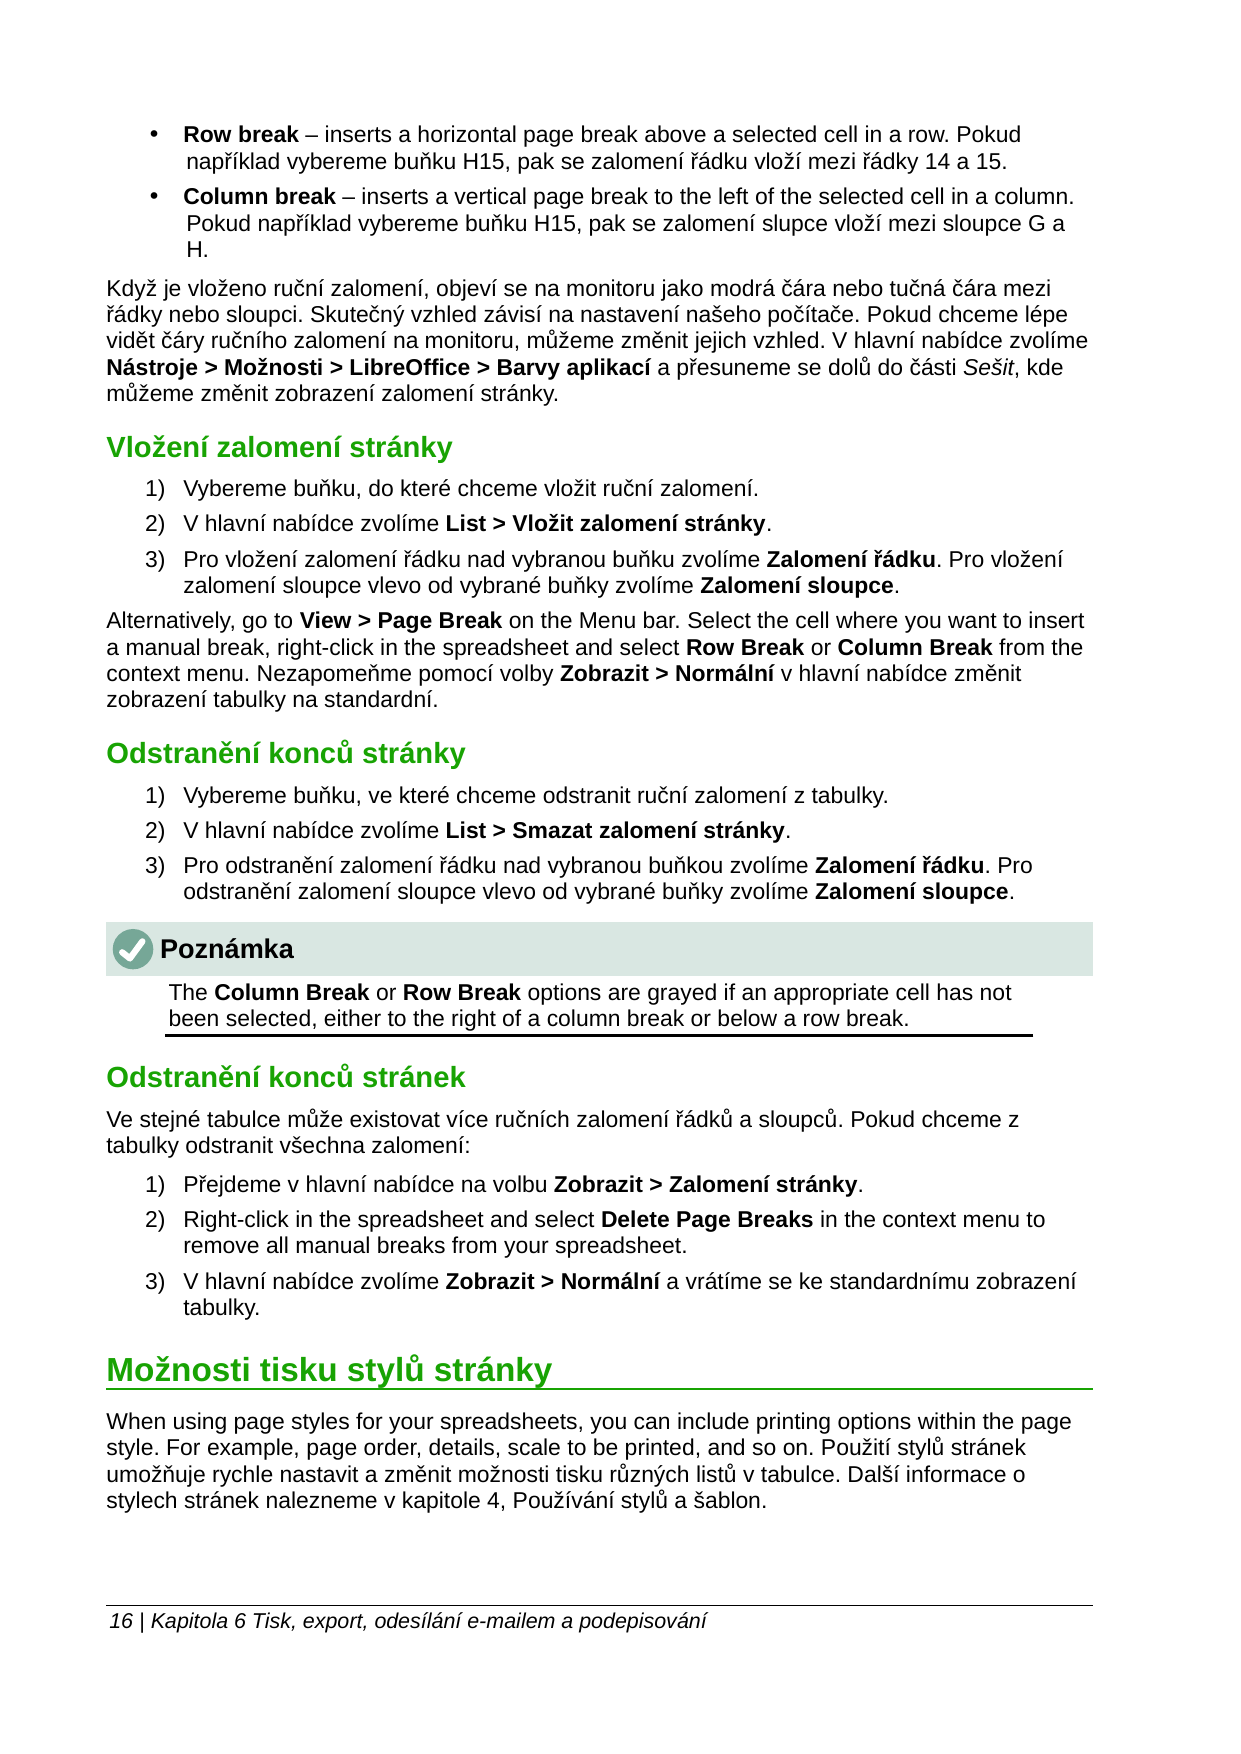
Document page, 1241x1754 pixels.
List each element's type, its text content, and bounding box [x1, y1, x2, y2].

subtitle Poznámka [106, 922, 1093, 976]
list Vybereme buňku, ve které chceme odstranit ruční zalomení z tabulky. [165, 782, 1093, 808]
list V hlavní nabídce zvolíme List > Vložit zalomení stránky. [165, 510, 1093, 537]
list Column break – inserts a vertical page break to the left of the selected cell in a column. Pokud například vybereme buňku H15, pak se zalomení slupce vloží mezi sloupce G a H. [144, 180, 1093, 266]
list Pro vložení zalomení řádku nad vybranou buňku zvolíme Zalomení řádku. Pro vložení zalomení sloupce vlevo od vybrané buňky zvolíme Zalomení sloupce. [165, 546, 1093, 598]
list V hlavní nabídce zvolíme List > Smazat zalomení stránky. [165, 817, 1093, 843]
text Ve stejné tabulce může existovat více ručních zalomení řádků a sloupců. Pokud chceme z tabulky odstranit všechna zalomení: [106, 1106, 1093, 1158]
text Když je vloženo ruční zalomení, objeví se na monitoru jako modrá čára nebo tučná čára mezi řádky nebo sloupci. Skutečný vzhled závisí na nastavení našeho počítače. Pokud chceme lépe vidět čáry ručního zalomení na monitoru, můžeme změnit jejich vzhled. V hlavní nabídce zvolíme Nástroje > Možnosti > LibreOffice > Barvy aplikací a přesuneme se dolů do části Sešit, kde můžeme změnit zobrazení zalomení stránky. [106, 274, 1093, 406]
text The Column Break or Row Break options are grayed if an appropriate cell has not been selected, either to the right of a column break or below a row break. [165, 976, 1033, 1034]
subtitle Odstranění konců stránek [106, 1060, 1093, 1094]
list Pro odstranění zalomení řádku nad vybranou buňkou zvolíme Zalomení řádku. Pro odstranění zalomení sloupce vlevo od vybrané buňky zvolíme Zalomení sloupce. [165, 852, 1093, 905]
list Vybereme buňku, do které chceme vložit ruční zalomení. [165, 475, 1093, 502]
list V hlavní nabídce zvolíme Zobrazit > Normální a vrátíme se ke standardnímu zobrazení tabulky. [165, 1268, 1093, 1320]
list Row break – inserts a horizontal page break above a selected cell in a row. Pokud například vybereme buňku H15, pak se zalomení řádku vloží mezi řádky 14 a 15. [144, 118, 1093, 174]
subtitle Vložení zalomení stránky [106, 430, 1093, 463]
text When using page styles for your spreadsheets, you can include printing options within the page style. For example, page order, details, scale to be printed, and so on. Použití stylů stránek umožňuje rychle nastavit a změnit možnosti tisku různých listů v tabulce. Další informace o stylech stránek nalezneme v kapitole 4, Používání stylů a šablon. [106, 1408, 1093, 1513]
subtitle Možnosti tisku stylů stránky [106, 1350, 1093, 1388]
list Přejdeme v hlavní nabídce na volbu Zobrazit > Zalomení stránky. [165, 1171, 1093, 1197]
text Alternatively, go to View > Page Break on the Menu bar. Select the cell where you want to insert a manual break, right-click in the spreadsheet and select Row Break or Column Break from the context menu. Nezapomeňme pomocí volby Zobrazit > Normální v hlavní nabídce změnit zobrazení tabulky na standardní. [106, 607, 1093, 713]
list Right-click in the spreadsheet and select Delete Page Breaks in the context menu to remove all manual breaks from your spreadsheet. [165, 1206, 1093, 1259]
subtitle Odstranění konců stránky [106, 736, 1093, 770]
